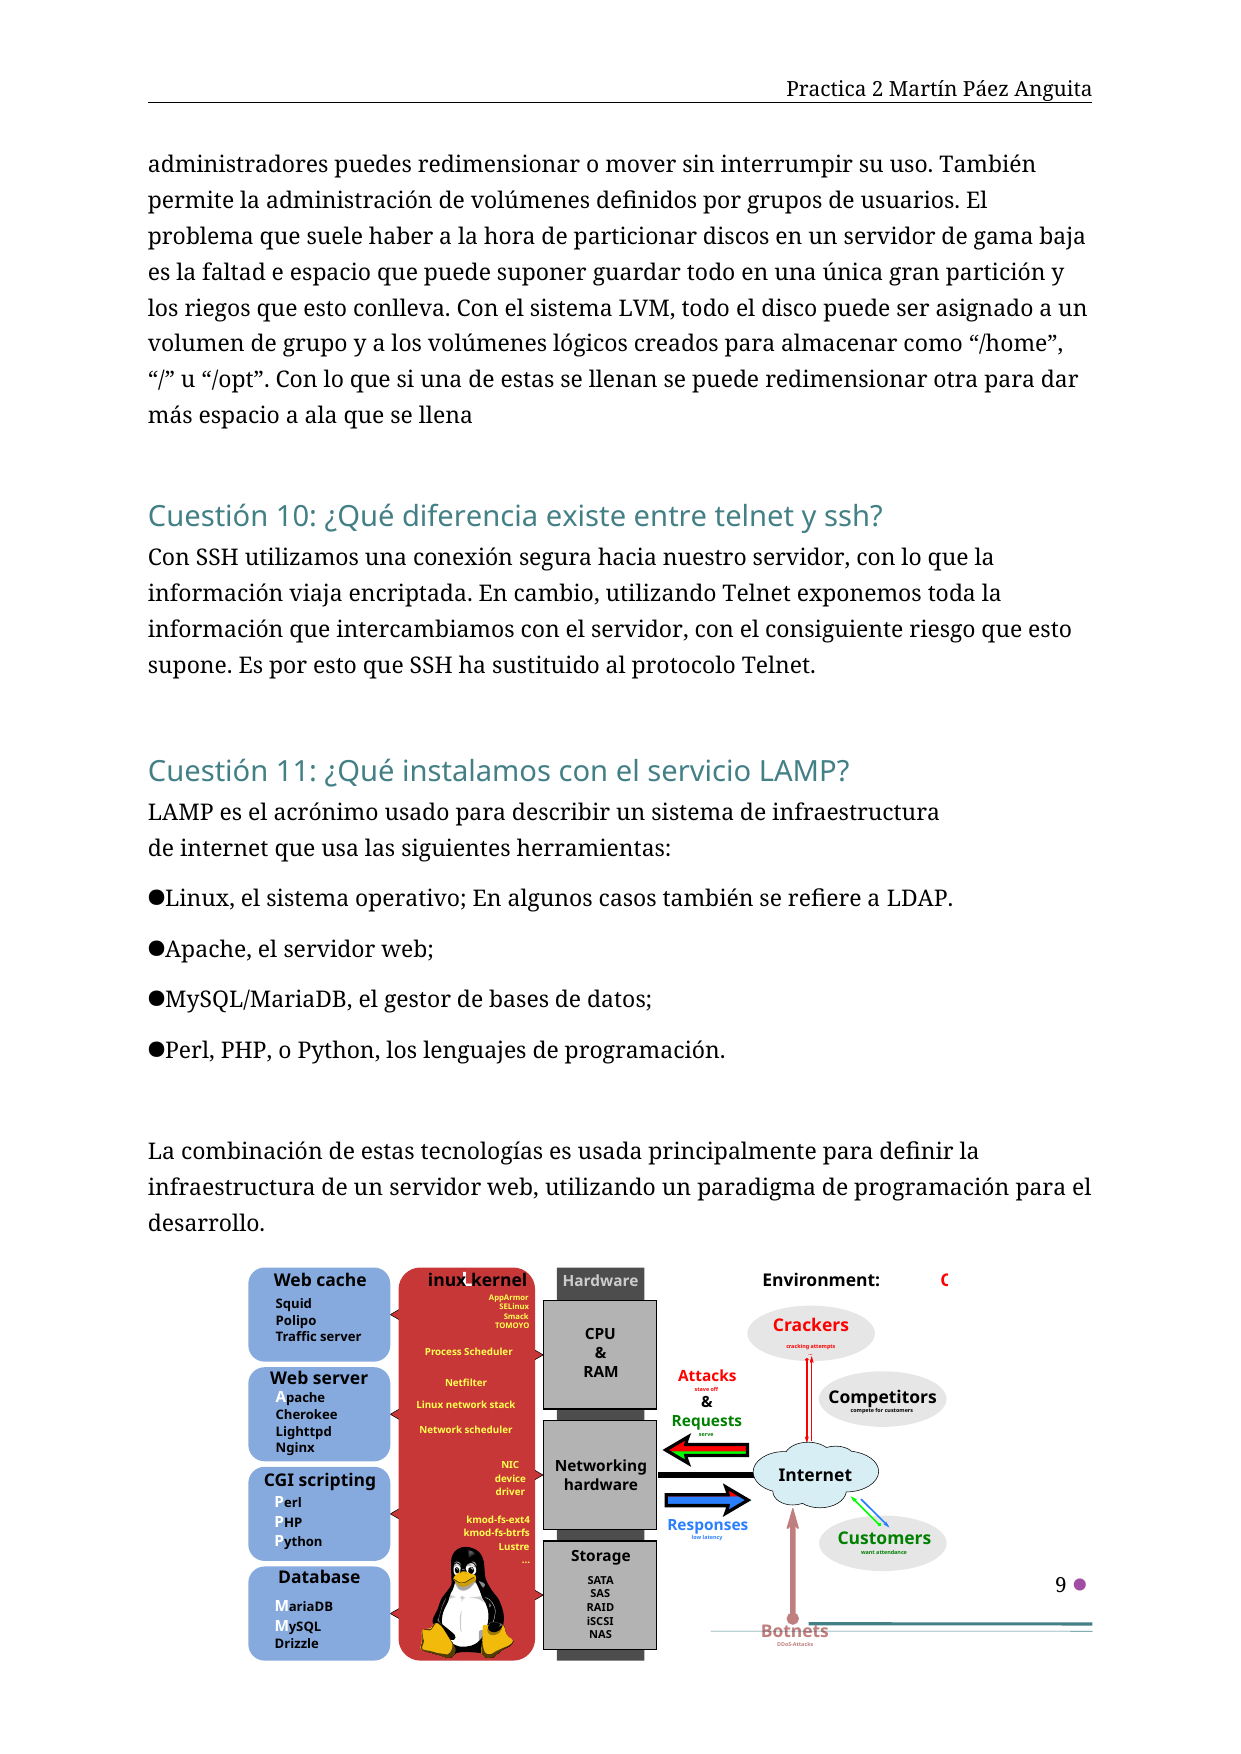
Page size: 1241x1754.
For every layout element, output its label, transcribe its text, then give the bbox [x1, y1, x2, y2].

text Con SSH utilizamos una conexión segura hacia nuestro servidor, con lo que la información viaja encriptada. En cambio, utilizando Telnet exponemos toda la información que intercambiamos con el servidor, con el consiguiente riesgo que esto supone. Es por esto que SSH ha sustituido al protocolo Telnet. [148, 541, 1092, 680]
list Linux, el sistema operativo; En algunos casos también se refiere a LDAP. [148, 882, 1092, 913]
subtitle Cuestión 10: ¿Qué diferencia existe entre telnet y ssh? [148, 495, 1092, 535]
list Perl, PHP, o Python, los lenguajes de programación. [148, 1033, 1092, 1065]
text LAMP es el acrónimo usado para describir un sistema de infraestructura de internet que usa las siguientes herramientas: [148, 796, 1092, 863]
text La combinación de estas tecnologías es usada principalmente para definir la infraestructura de un servidor web, utilizando un paradigma de programación para el desarrollo. [148, 1134, 1092, 1238]
subtitle Cuestión 11: ¿Qué instalamos con el servicio LAMP? [148, 750, 1092, 789]
list MySQL/MariaDB, el gestor de bases de datos; [148, 983, 1092, 1014]
text administradores puedes redimensionar o mover sin interrumpir su uso. También permite la administración de volúmenes definidos por grupos de usuarios. El problema que suele haber a la hora de particionar discos en un servidor de gama baja es la faltad e espacio que puede suponer guardar todo en una única gran partición y los riegos que esto conlleva. Con el sistema LVM, todo el disco puede ser asignado a un volumen de grupo y a los volúmenes lógicos creados para almacenar como “/home”, “/” u “/opt”. Con lo que si una de estas se llenan se puede redimensionar otra para dar más espacio a ala que se llena [148, 148, 1092, 431]
list Apache, el servidor web; [148, 932, 1092, 964]
